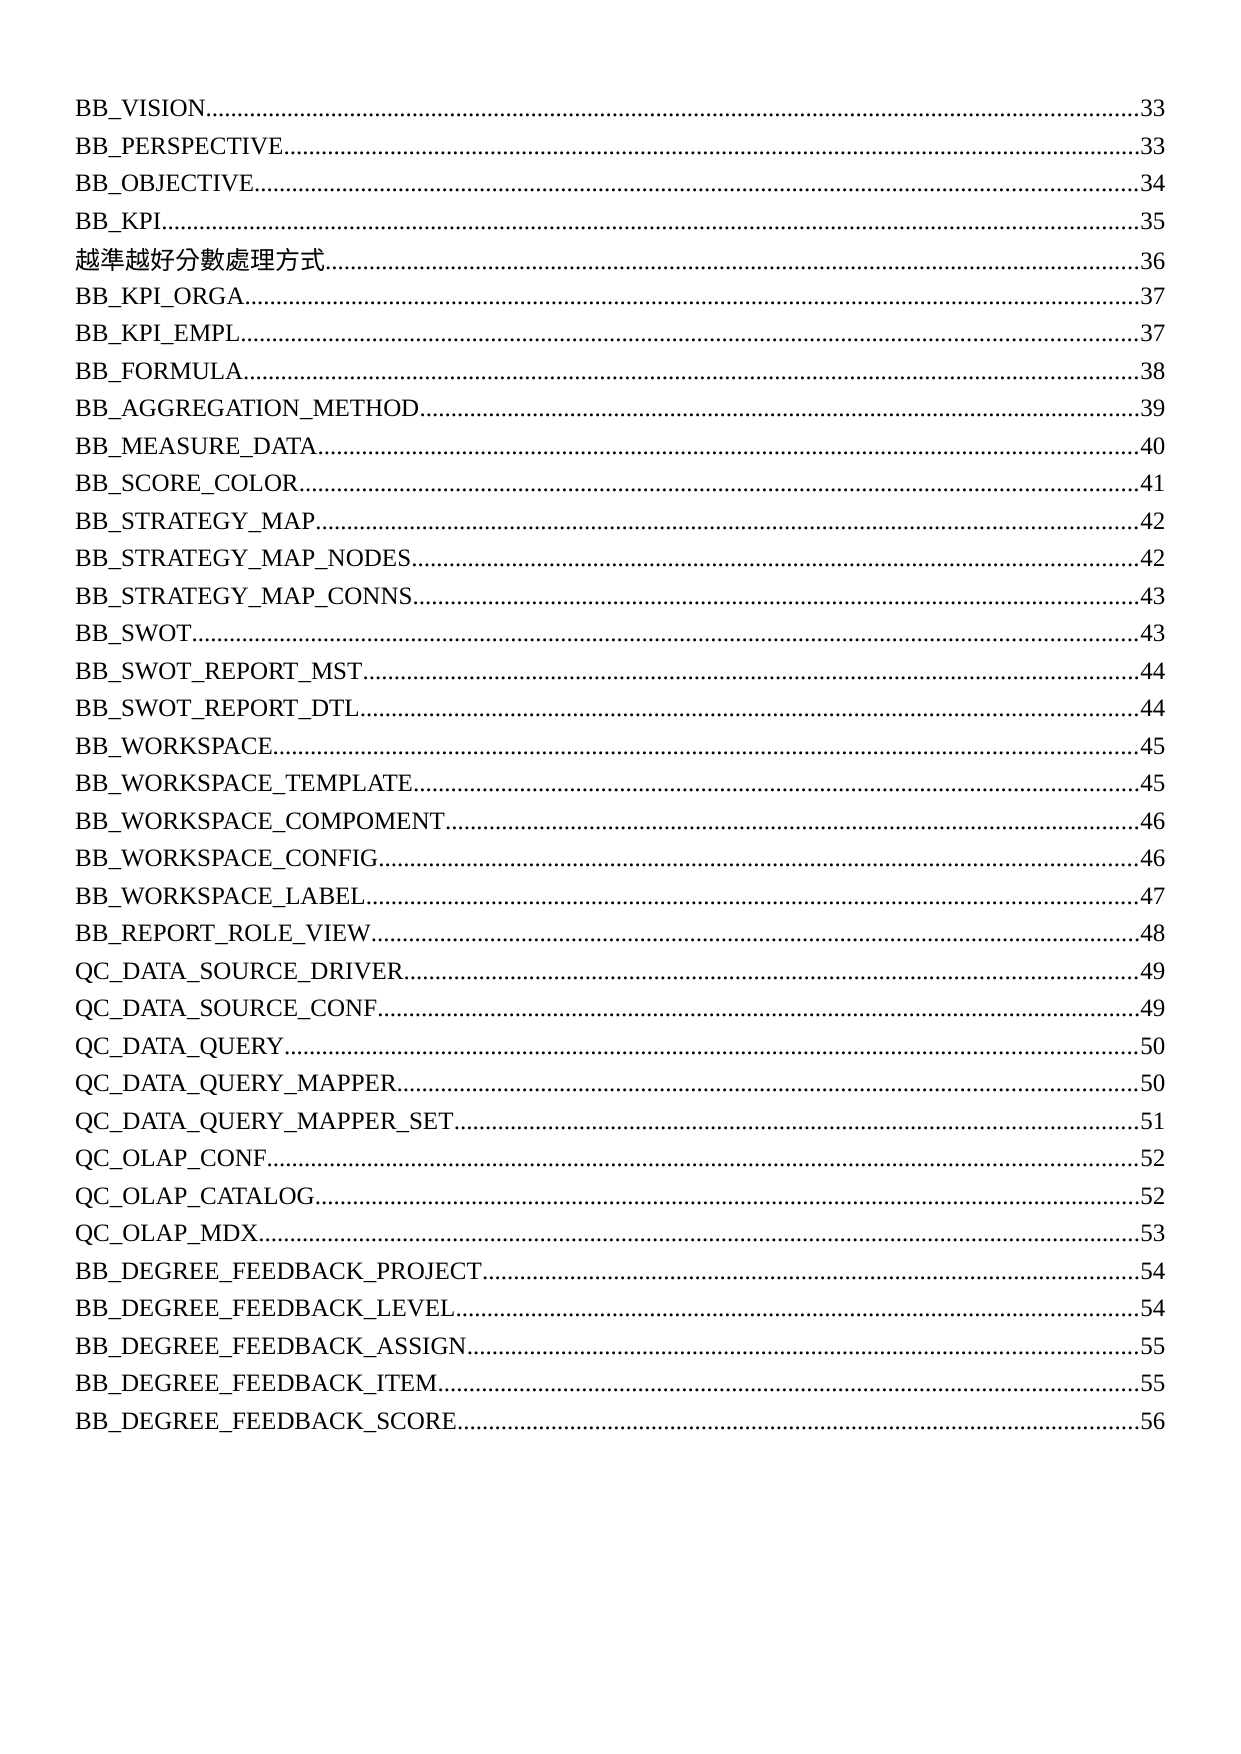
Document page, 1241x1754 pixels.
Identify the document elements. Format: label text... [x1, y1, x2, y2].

text QC_DATA_QUERY_MAPPER 50 [75, 1064, 1165, 1102]
text BB_DEGREE_FEEDBACK_ITEM 55 [75, 1364, 1165, 1402]
text BB_MEASURE_DATA 40 [75, 427, 1165, 464]
text BB_SCORE_COLOR 41 [75, 464, 1165, 502]
text BB_VISION 33 [75, 89, 1165, 127]
text QC_DATA_SOURCE_DRIVER 49 [75, 952, 1165, 989]
text BB_WORKSPACE 45 [75, 727, 1165, 764]
text BB_KPI_EMPL 37 [75, 314, 1165, 352]
text BB_AGGREGATION_METHOD 39 [75, 389, 1165, 427]
text BB_DEGREE_FEEDBACK_ASSIGN 55 [75, 1327, 1165, 1364]
text BB_KPI_ORGA 37 [75, 277, 1165, 314]
text BB_PERSPECTIVE 33 [75, 127, 1165, 164]
text BB_WORKSPACE_LABEL 47 [75, 877, 1165, 914]
text QC_DATA_QUERY_MAPPER_SET 51 [75, 1102, 1165, 1139]
text BB_SWOT 43 [75, 614, 1165, 652]
text BB_DEGREE_FEEDBACK_SCORE 56 [75, 1402, 1165, 1439]
text BB_WORKSPACE_CONFIG 46 [75, 839, 1165, 877]
text BB_OBJECTIVE 34 [75, 164, 1165, 202]
text BB_REPORT_ROLE_VIEW 48 [75, 914, 1165, 952]
text BB_WORKSPACE_TEMPLATE 45 [75, 764, 1165, 802]
text BB_DEGREE_FEEDBACK_PROJECT 54 [75, 1252, 1165, 1289]
text BB_DEGREE_FEEDBACK_LEVEL 54 [75, 1289, 1165, 1327]
text QC_DATA_QUERY 50 [75, 1027, 1165, 1064]
text BB_KPI 35 [75, 202, 1165, 239]
text BB_SWOT_REPORT_MST 44 [75, 652, 1165, 689]
text BB_SWOT_REPORT_DTL 44 [75, 689, 1165, 727]
text QC_OLAP_CONF 52 [75, 1139, 1165, 1177]
text BB_WORKSPACE_COMPOMENT 46 [75, 802, 1165, 839]
text 越準越好分數處理方式 36 [75, 239, 1165, 277]
text QC_OLAP_CATALOG 52 [75, 1177, 1165, 1214]
text BB_FORMULA 38 [75, 352, 1165, 389]
text BB_STRATEGY_MAP_NODES 42 [75, 539, 1165, 577]
text BB_STRATEGY_MAP 42 [75, 502, 1165, 539]
text QC_DATA_SOURCE_CONF 49 [75, 989, 1165, 1027]
text QC_OLAP_MDX 53 [75, 1214, 1165, 1252]
text BB_STRATEGY_MAP_CONNS 43 [75, 577, 1165, 614]
